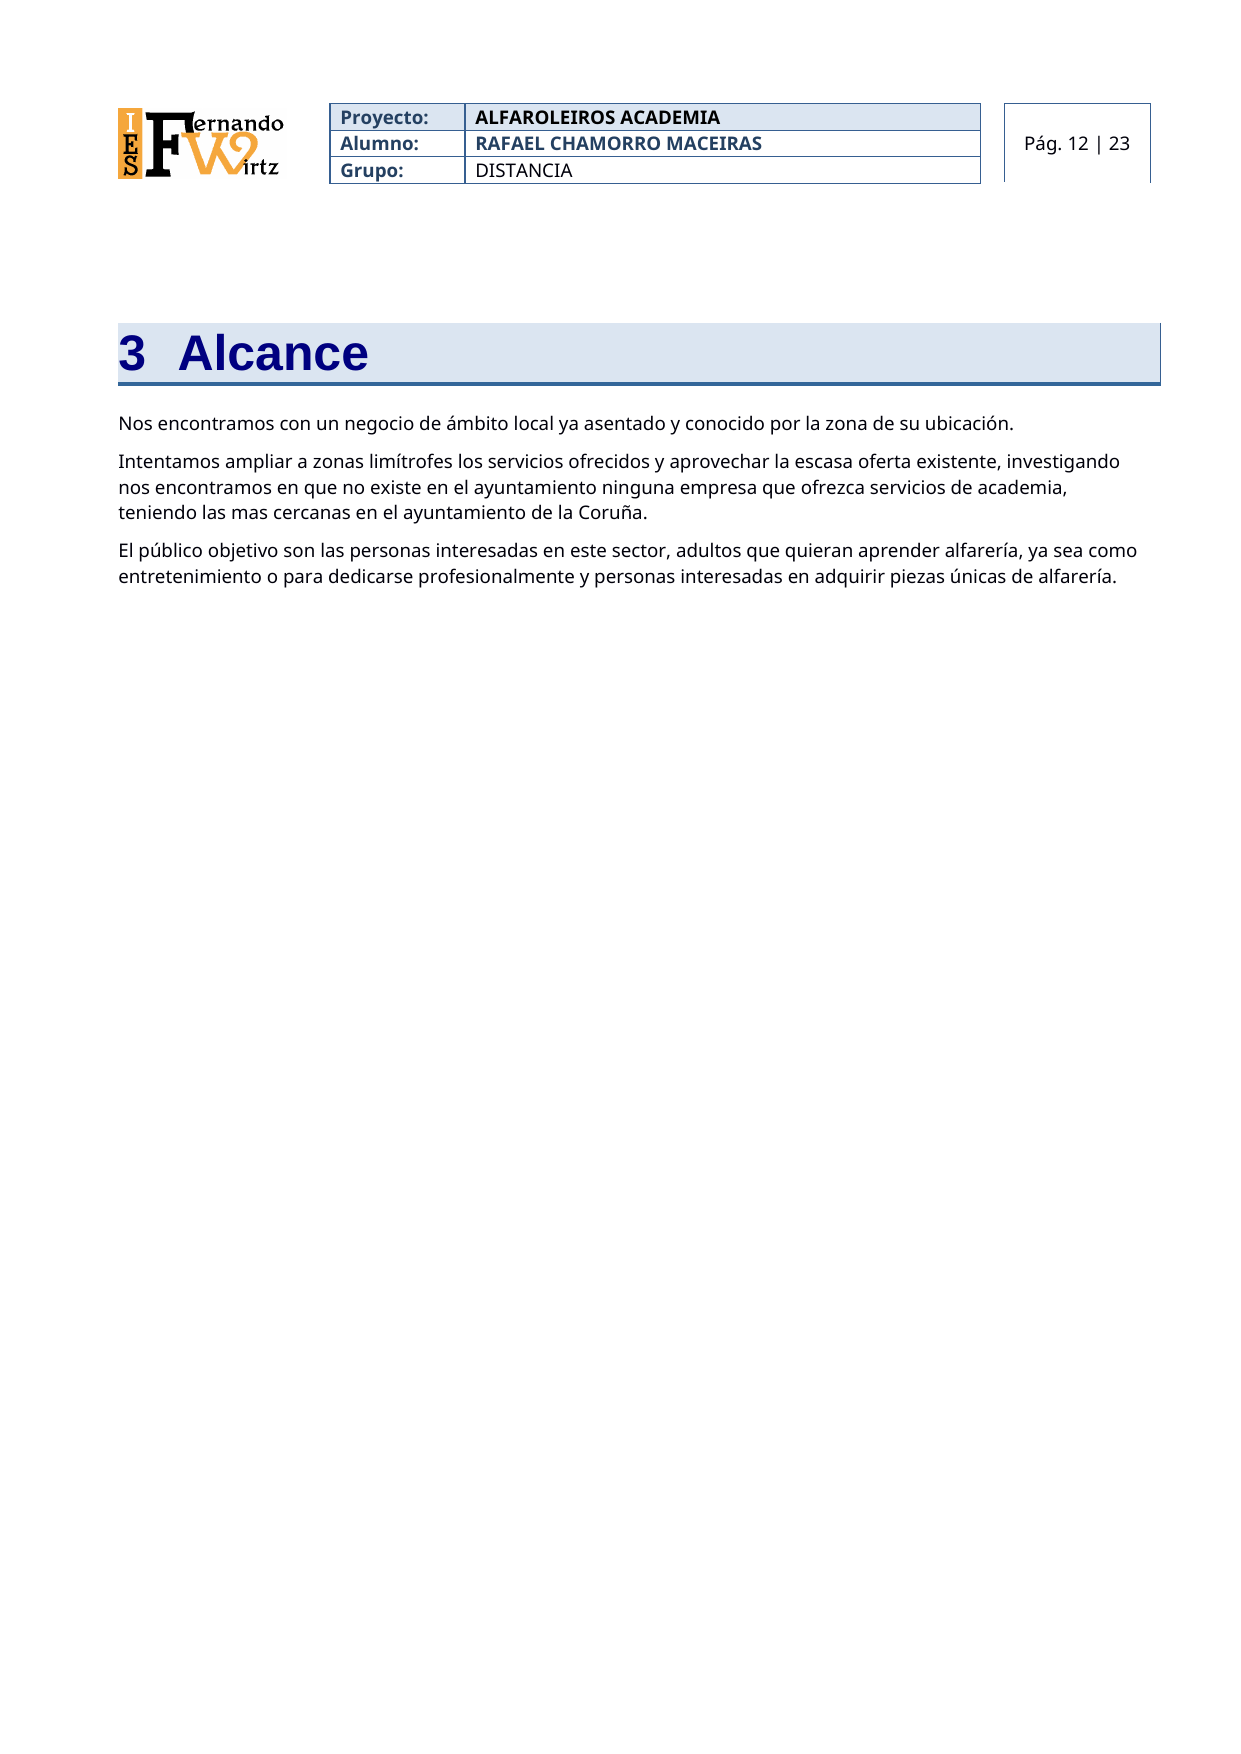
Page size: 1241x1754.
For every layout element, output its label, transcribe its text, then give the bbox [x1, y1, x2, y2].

text Nos encontramos con un negocio de ámbito local ya asentado y conocido por la zona de su ubicación. [118, 411, 1152, 436]
text Intentamos ampliar a zonas limítrofes los servicios ofrecidos y aprovechar la escasa oferta existente, investigando nos encontramos en que no existe en el ayuntamiento ninguna empresa que ofrezca servicios de academia, teniendo las mas cercanas en el ayuntamiento de la Coruña. [118, 449, 1152, 525]
text El público objetivo son las personas interesadas en este sector, adultos que quieran aprender alfarería, ya sea como entretenimiento o para dedicarse profesionalmente y personas interesadas en adquirir piezas únicas de alfarería. [118, 538, 1152, 589]
picture [118, 108, 287, 179]
subtitle Alcance [118, 323, 1160, 382]
